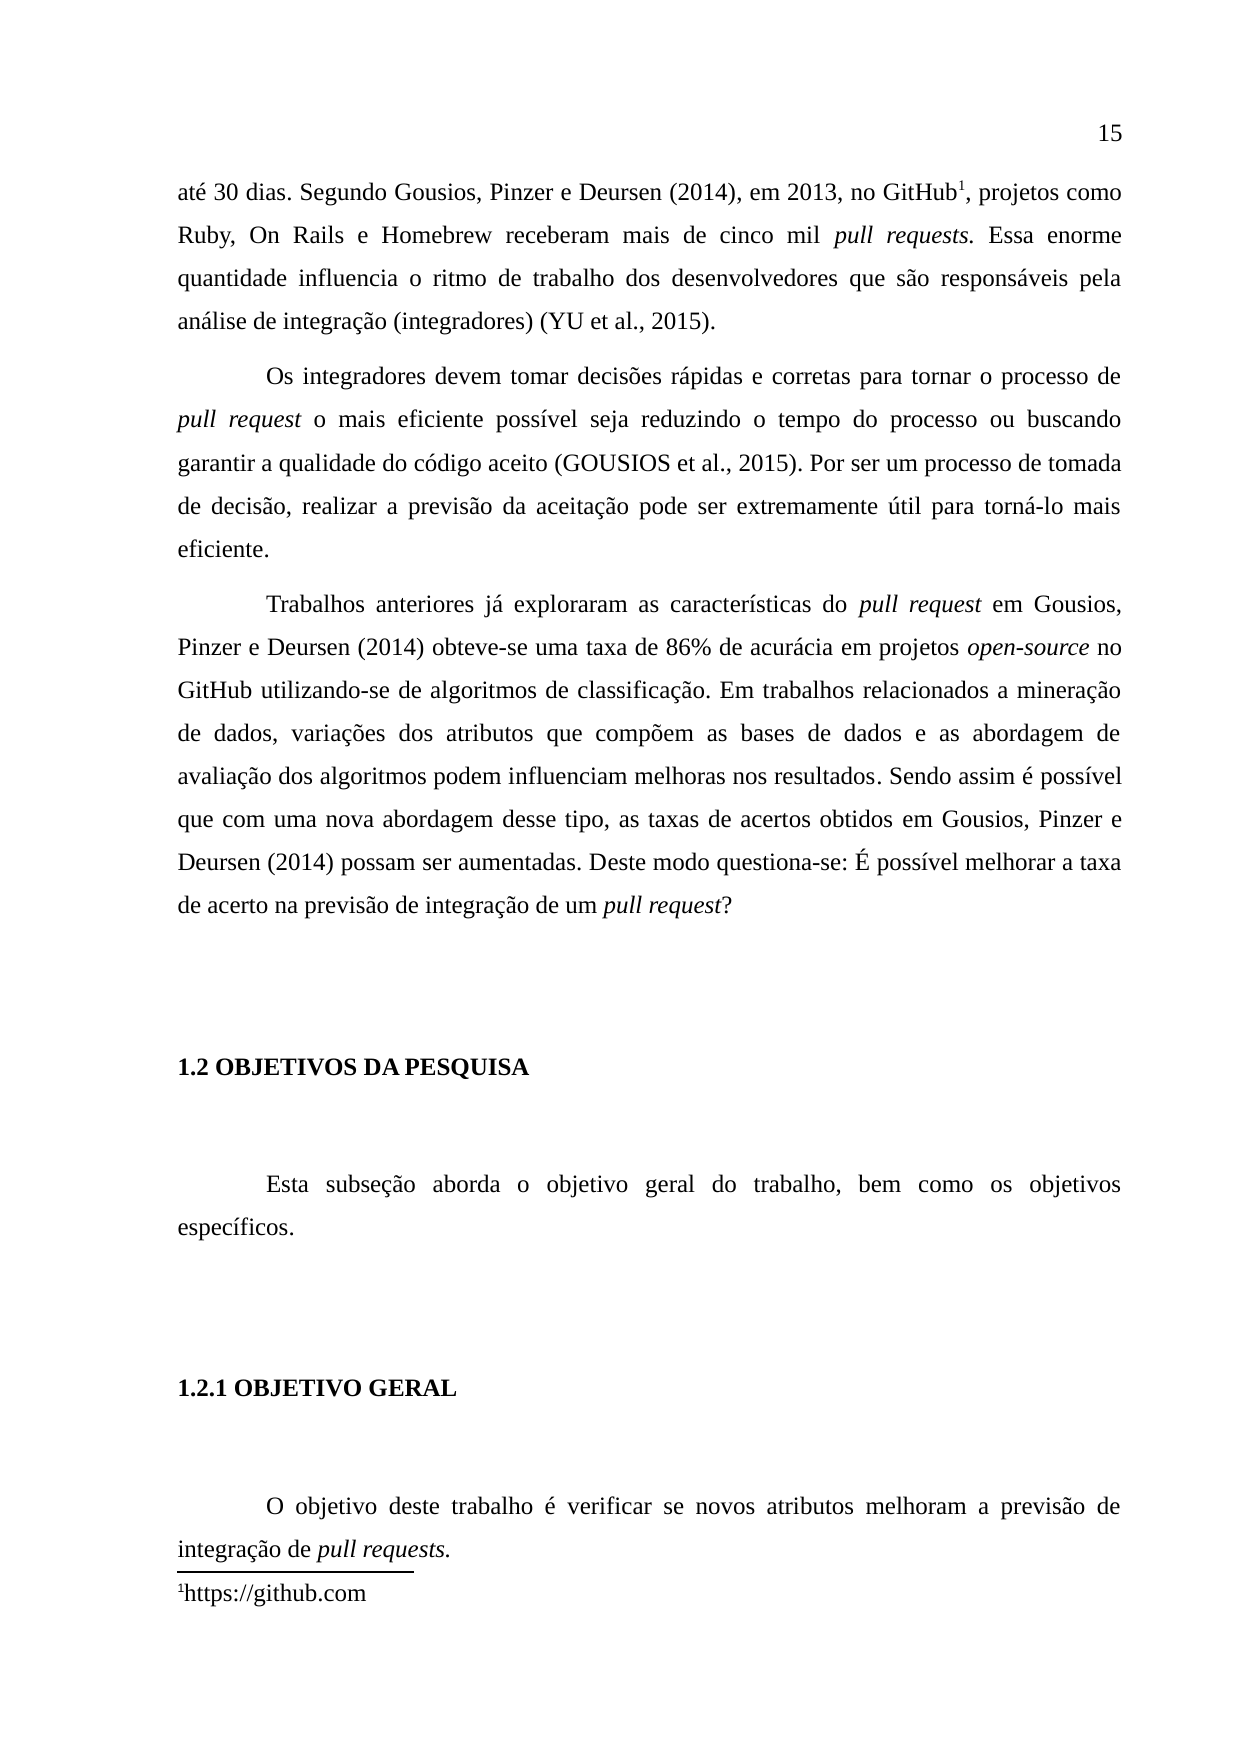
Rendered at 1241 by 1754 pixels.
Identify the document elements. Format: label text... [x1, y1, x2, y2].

text 1.2.1 Objetivo geral [177, 1373, 1122, 1402]
text https://github.com [177, 1578, 1122, 1606]
text Esta subseção aborda o objetivo geral do trabalho, bem como os objetivos específicos. [177, 1169, 1122, 1241]
text Trabalhos anteriores já exploraram as características do pull request em Gousios, Pinzer e Deursen (2014) obteve-se uma taxa de 86% de acurácia em projetos open-source no GitHub utilizando-se de algoritmos de classificação. Em trabalhos relacionados a mineração de dados, variações dos atributos que compõem as bases de dados e as abordagem de avaliação dos algoritmos podem influenciam melhoras nos resultados. Sendo assim é possível que com uma nova abordagem desse tipo, as taxas de acertos obtidos em Gousios, Pinzer e Deursen (2014) possam ser aumentadas. Deste modo questiona-se: É possível melhorar a taxa de acerto na previsão de integração de um pull request? [177, 589, 1122, 919]
text 1.2 objetivos da pesquisa [177, 1052, 1122, 1081]
text Os integradores devem tomar decisões rápidas e corretas para tornar o processo de pull request o mais eficiente possível seja reduzindo o tempo do processo ou buscando garantir a qualidade do código aceito (GOUSIOS et al., 2015). Por ser um processo de tomada de decisão, realizar a previsão da aceitação pode ser extremamente útil para torná-lo mais eficiente. [177, 361, 1122, 563]
text O objetivo deste trabalho é verificar se novos atributos melhoram a previsão de integração de pull requests. [177, 1491, 1122, 1563]
text até 30 dias. Segundo Gousios, Pinzer e Deursen (2014), em 2013, no GitHub, projetos como Ruby, On Rails e Homebrew receberam mais de cinco mil pull requests. Essa enorme quantidade influencia o ritmo de trabalho dos desenvolvedores que são responsáveis pela análise de integração (integradores) (YU et al., 2015). [177, 177, 1122, 335]
